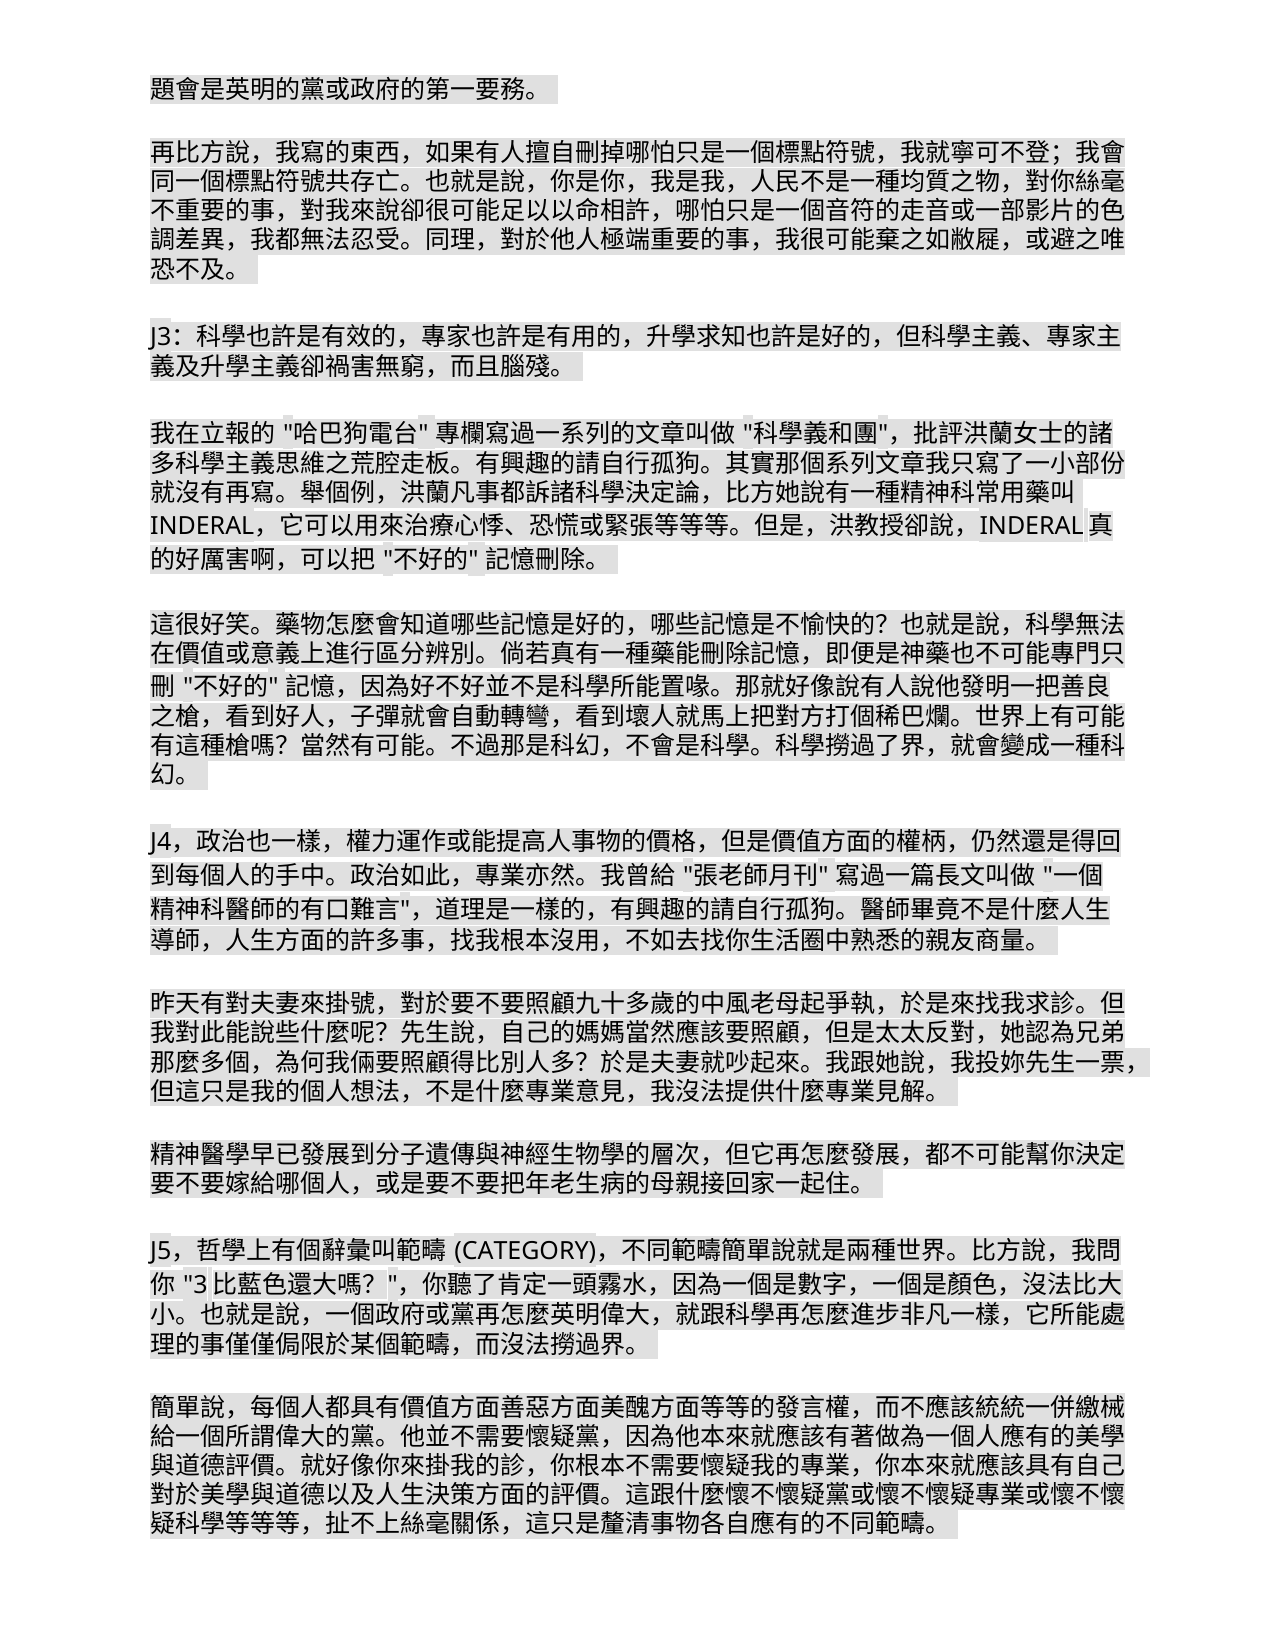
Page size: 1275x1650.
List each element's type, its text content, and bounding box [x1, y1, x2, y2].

text J. 重播 J1：我完全沒有在講哲學或所謂歷史決定論啦，只是在講一些 "xx決定論" 式的腦殘思維。對於你的回應，我其實也只能把講過的話再重播一遍，基本上那是一種雞同鴨講。就比方說，當我們批評科學主義 (scientism) 時，意思是說，科學無法解決科學以外的問題，但很多人卻獨尊所謂科學，以之檢驗一切。霍金就是這類科學主義的代表人。相信科學是好的，但科學主義卻只是一種高級迷信。 或者比方說批評升學主義，意思當然不是反對升學。如果能懂得這一點，基本上應該就能懂得我所要講的一切。專業主義也一樣，專家很棒，但專家只能處理某些專業範圍內的問題，它沒法包山包海。政府或黨也一樣，透過權力處理的只是跟權力有關的問題，但人類的生活卻不是由權力所全面涵蓋。 J2：還有，之前說過：所謂人民 "都" 過得 "很好"，因此黨說了算，沒有理由不相信黨，沒有理由不相信政府；這樣一種思維只是一種自欺欺人的幻覺。生活過得好不好並不僅僅只是一種經濟數據。我看很多比我還窮的人，生活顯然過得比我好很多；我常覺得痛苦到幾乎活不下去。好不好不是一種科學，不是一種標準答案，不是一種顛撲不破的客觀數據。 比方說，就我而言，我常想揭竿起義，發起一場革命，絕對不會是為了爭取什麼民主自由，而是為了能好好看一場電影，乾淨地，無食物臭味地，安靜地，看一場電影。這事對我極端重要，因此，住在台灣讓我感到很絕望，因為一進電影院，台灣人必然就是吃吃喝喝吵吵鬧鬧，甚至不斷玩手機，讓我感到極端痛苦；我每次自己去看電影，學姊都會交待我不要惹事，不要惹到流氓會被砍，而我也只好忍忍忍忍忍忍忍七個忍字。我不認為改善這問題會是英明的黨或政府的第一要務。 再比方說，我寫的東西，如果有人擅自刪掉哪怕只是一個標點符號，我就寧可不登；我會同一個標點符號共存亡。也就是說，你是你，我是我，人民不是一種均質之物，對你絲毫不重要的事，對我來說卻很可能足以以命相許，哪怕只是一個音符的走音或一部影片的色調差異，我都無法忍受。同理，對於他人極端重要的事，我很可能棄之如敝屣，或避之唯恐不及。 J3：科學也許是有效的，專家也許是有用的，升學求知也許是好的，但科學主義、專家主義及升學主義卻禍害無窮，而且腦殘。 我在立報的 "哈巴狗電台" 專欄寫過一系列的文章叫做 "科學義和團"，批評洪蘭女士的諸多科學主義思維之荒腔走板。有興趣的請自行孤狗。其實那個系列文章我只寫了一小部份就沒有再寫。舉個例，洪蘭凡事都訴諸科學決定論，比方她說有一種精神科常用藥叫 INDERAL，它可以用來治療心悸、恐慌或緊張等等等。但是，洪教授卻說，INDERAL真的好厲害啊，可以把 "不好的" 記憶刪除。 這很好笑。藥物怎麼會知道哪些記憶是好的，哪些記憶是不愉快的？也就是說，科學無法在價值或意義上進行區分辨別。倘若真有一種藥能刪除記憶，即便是神藥也不可能專門只刪 "不好的" 記憶，因為好不好並不是科學所能置喙。那就好像說有人說他發明一把善良之槍，看到好人，子彈就會自動轉彎，看到壞人就馬上把對方打個稀巴爛。世界上有可能有這種槍嗎？當然有可能。不過那是科幻，不會是科學。科學撈過了界，就會變成一種科幻。 J4，政治也一樣，權力運作或能提高人事物的價格，但是價值方面的權柄，仍然還是得回到每個人的手中。政治如此，專業亦然。我曾給 "張老師月刊" 寫過一篇長文叫做 "一個精神科醫師的有口難言"，道理是一樣的，有興趣的請自行孤狗。醫師畢竟不是什麼人生導師，人生方面的許多事，找我根本沒用，不如去找你生活圈中熟悉的親友商量。 昨天有對夫妻來掛號，對於要不要照顧九十多歲的中風老母起爭執，於是來找我求診。但我對此能說些什麼呢？先生說，自己的媽媽當然應該要照顧，但是太太反對，她認為兄弟那麼多個，為何我倆要照顧得比別人多？於是夫妻就吵起來。我跟她說，我投妳先生一票，但這只是我的個人想法，不是什麼專業意見，我沒法提供什麼專業見解。 精神醫學早已發展到分子遺傳與神經生物學的層次，但它再怎麼發展，都不可能幫你決定要不要嫁給哪個人，或是要不要把年老生病的母親接回家一起住。 J5，哲學上有個辭彙叫範疇 (CATEGORY)，不同範疇簡單說就是兩種世界。比方說，我問你 "3比藍色還大嗎？"，你聽了肯定一頭霧水，因為一個是數字，一個是顏色，沒法比大小。也就是說，一個政府或黨再怎麼英明偉大，就跟科學再怎麼進步非凡一樣，它所能處理的事僅僅侷限於某個範疇，而沒法撈過界。 簡單說，每個人都具有價值方面善惡方面美醜方面等等的發言權，而不應該統統一併繳械給一個所謂偉大的黨。他並不需要懷疑黨，因為他本來就應該有著做為一個人應有的美學與道德評價。就好像你來掛我的診，你根本不需要懷疑我的專業，你本來就應該具有自己對於美學與道德以及人生決策方面的評價。這跟什麼懷不懷疑黨或懷不懷疑專業或懷不懷疑科學等等等，扯不上絲毫關係，這只是釐清事物各自應有的不同範疇。 當我們在批評升學主義時，得到的回應卻居然是 "升學有什麼不對？"，或是 "升學有什麼好懷疑？"等等。這樣一種回應純粹就是雞同鴨講。 J6，幾年前，當我還拋頭露面的年代，曾在一些醫院做了幾場演講，講題有關科學的本質。我舉了些例子說明科學之撈過界。比方說，以前腦波剛發現時，哇！不得了！這下子連你在想什麼都可以完全被我掌握了！這樣一種誤解，就跟洪蘭的科學義和團很類似，以為A範疇的方法可以回答B範疇的問題。後來又進一步發展出比方說 fMRI，科學界也是言之鑿鑿，十分聳動，動不動就說 "愛情中樞找到了！"，"愛情的神祕密碼將被揭露！" 我覺得真是想太多。這樣一種化約主義 (REDUCTIONISM)，化約到最後，彷彿生命就只是一堆原子碰撞的物理化學總和。 基因的發展也一樣，二十幾年前就講得天花亂墜，什麼人類的基因圖譜一旦建立，生命將如何如何起了驚天動地的改變，我看這也是想太多。這幾年，AI盛行，講得好像人類即將被AI取代，把AI講得很神。這也是想太多。維根斯坦的書 "Philosophical Investigations" 有句卷頭語挺有道理，他說："每一項進步，看起來都比它實際上的進步更偉大。" 簡單說就是想太多啦。或者說，想太少。該想的不想，卻以為某個所謂英明神奇之物將可決定一切人事物的良莠。 J7，你說，當人民生活越來越好時，為什麼要去懷疑黨、懷疑政府？這樣的說法，我在黨外時期一天可以聽上30次，國民黨的支持者總是也都這麼說：國民黨創造了經濟奇蹟，我們的生活越來越好，為什麼你還要去罵黨罵政府？ J8，插播一個不知道算不算題外話。你舉例說要相信醫師，沒理由亂懷疑。但我做為一個醫師，我很想奉勸各位，千萬不要太相信醫師；必要時，不妨貨比三家。一來，利潤動機往往會使得醫師的所謂專業走樣。許多時候，很多醫師，就我所見，真的很敢亂開藥亂動刀，只差沒有給男病人開立調經藥，其它幾乎什麼都敢。二來，專業並不保證不犯錯，光是診斷上十個 "只" 錯三個其實都還算厲害。第三，即使是同一專業，診斷與治療見解各異，並沒有標準答案。第四，專業有它應有的行使範疇，它僅僅只能在某種機率上處理範疇 "內" 的事；至於治療方向與抉擇等等，你還是應該要有自己的判斷。 另外，我見過許多大陸的醫院處方，其荒腔走板的程度，只能用驚悚與不可思議來形容。 J9，如前所說，黨沒法說了算，並不需要你去懷疑黨，這跟懷不懷疑無關，這只是讓事物回歸它應有的所屬範疇。而且，文化與價值以及善惡美感之類的事並不需要你成為什麼政治專家或國際事務專家，比方說反對美國四處侵略殺戮，或是反對包括中國在內的諸多國家出售武器給血腥獨裁政權謀取暴利，這需要做什麼研究才能知道這是錯的，從而對它才能擁有發言權？根本不需要啊。當然，如果你也能具有黨或政府運作相關的知識或資訊，自然會更有助於你在價值上做出更深刻的判斷。 至於現實上，一般人的確懶得去理會或在乎這些，而寧可黨說了算，但這並不意味著 "黨說了算" 的普遍風氣就是對的。 J10，梭羅說："如果有個人沒有跟大夥齊步併進，那是因為他聽到不一樣的鼓聲。" 我跟過去相識長達三十多年的黨外朋友幾乎全數決裂或分道揚鑣，基本原因當然就是因為我不相信黨，不相信表面立場，不相信權力，我只相信價值與是非善惡本身。這樣一個根本差別，讓我和他們分別走上截然不同乃至背道而馳與對立的兩條路。 我並不敵視權力，我只是個人對這類東西缺乏興趣，甚至視為畏途，每次有機會成為某種主管時，我總是想辦法推辭。這並不是說我這樣做才是對的，而是說，權力不是一切，權力之外依然有個更深刻且影響更加深遠的世界，而我們每個人都是它的子民，放棄這個身份是不對的。 (未完待續) [150, 75, 1125, 1573]
